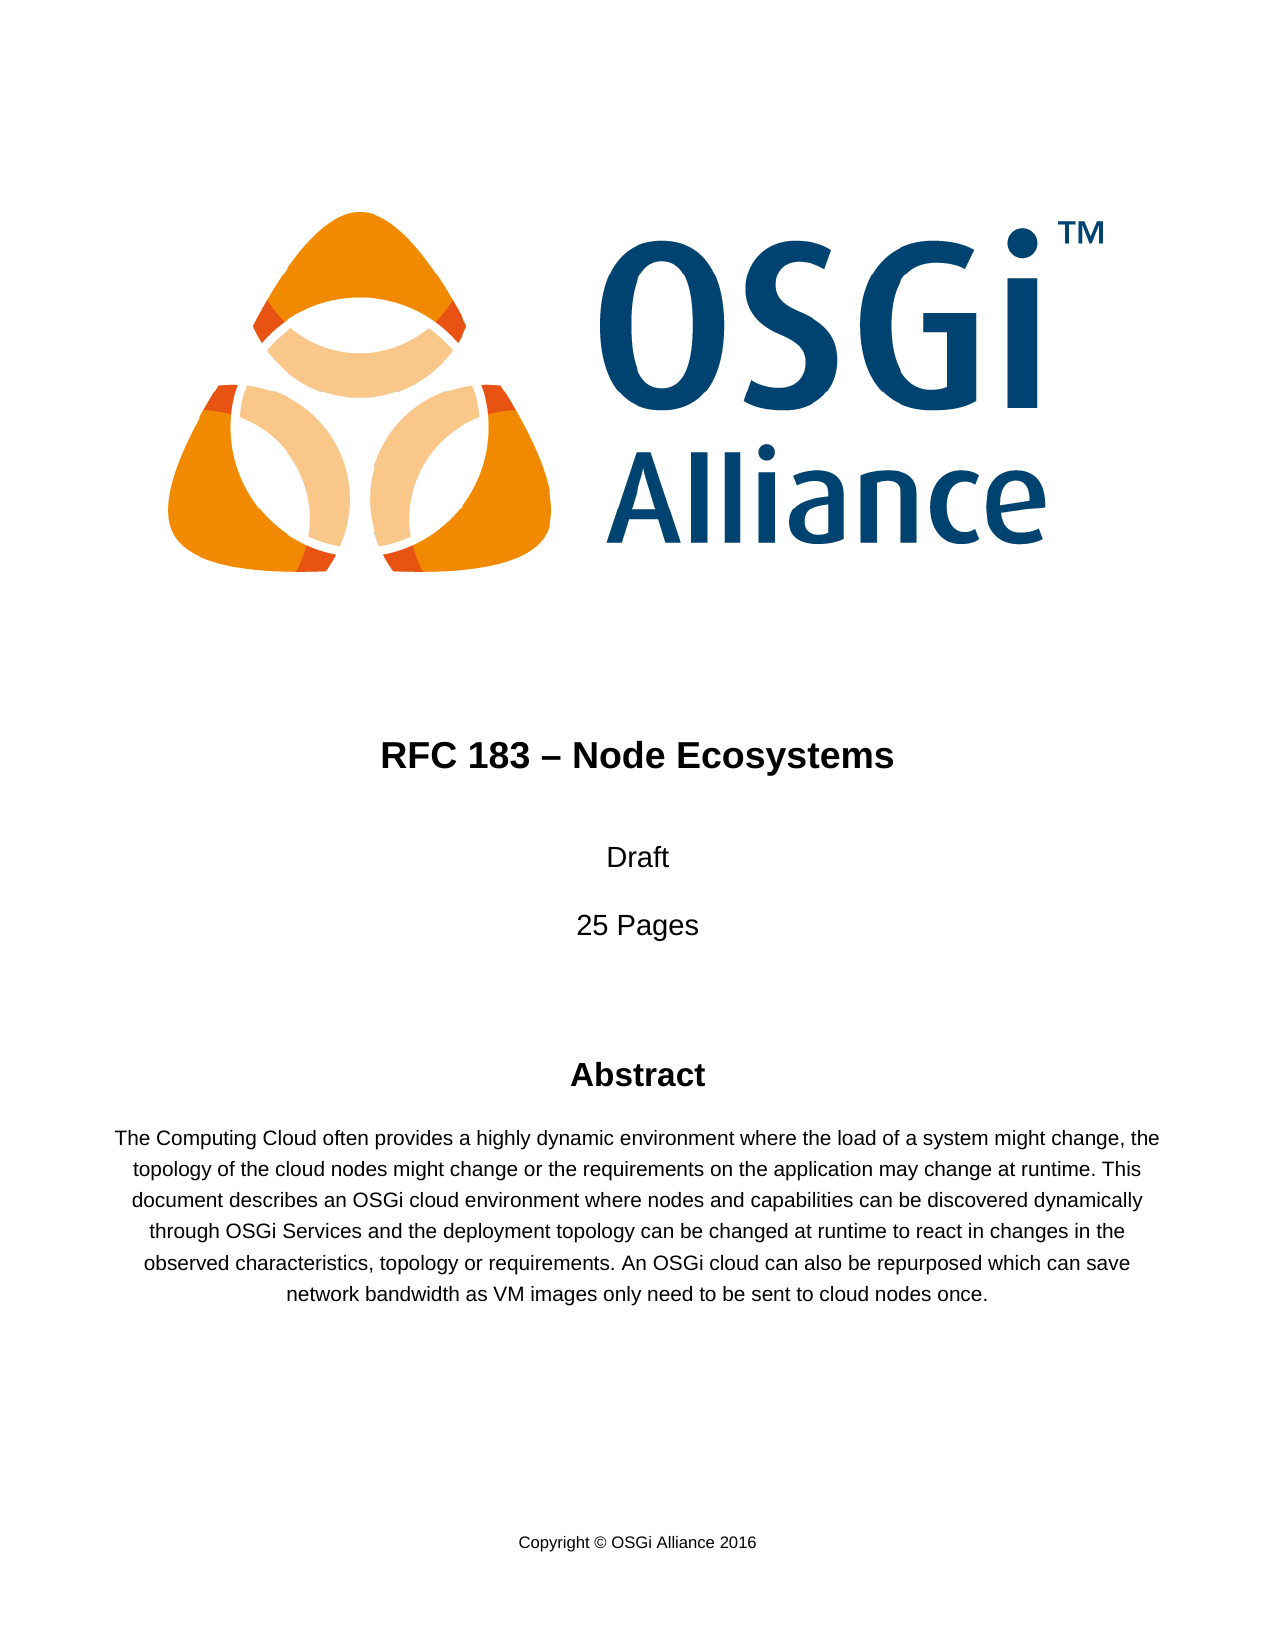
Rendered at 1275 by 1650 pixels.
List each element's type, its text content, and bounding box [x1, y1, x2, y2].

picture [112, 158, 1163, 626]
title Draft 25 Pages [112, 841, 1162, 941]
text The Computing Cloud often provides a highly dynamic environment where the load of a system might change, the topology of the cloud nodes might change or the requirements on the application may change at runtime. This document describes an OSGi cloud environment where nodes and capabilities can be discovered dynamically through OSGi Services and the deployment topology can be changed at runtime to react in changes in the observed characteristics, topology or requirements. An OSGi cloud can also be repurposed which can save network bandwidth as VM images only need to be sent to cloud nodes once. [112, 1118, 1162, 1306]
title RFC 183 – Node Ecosystems [112, 733, 1162, 776]
text Abstract [112, 1055, 1162, 1093]
